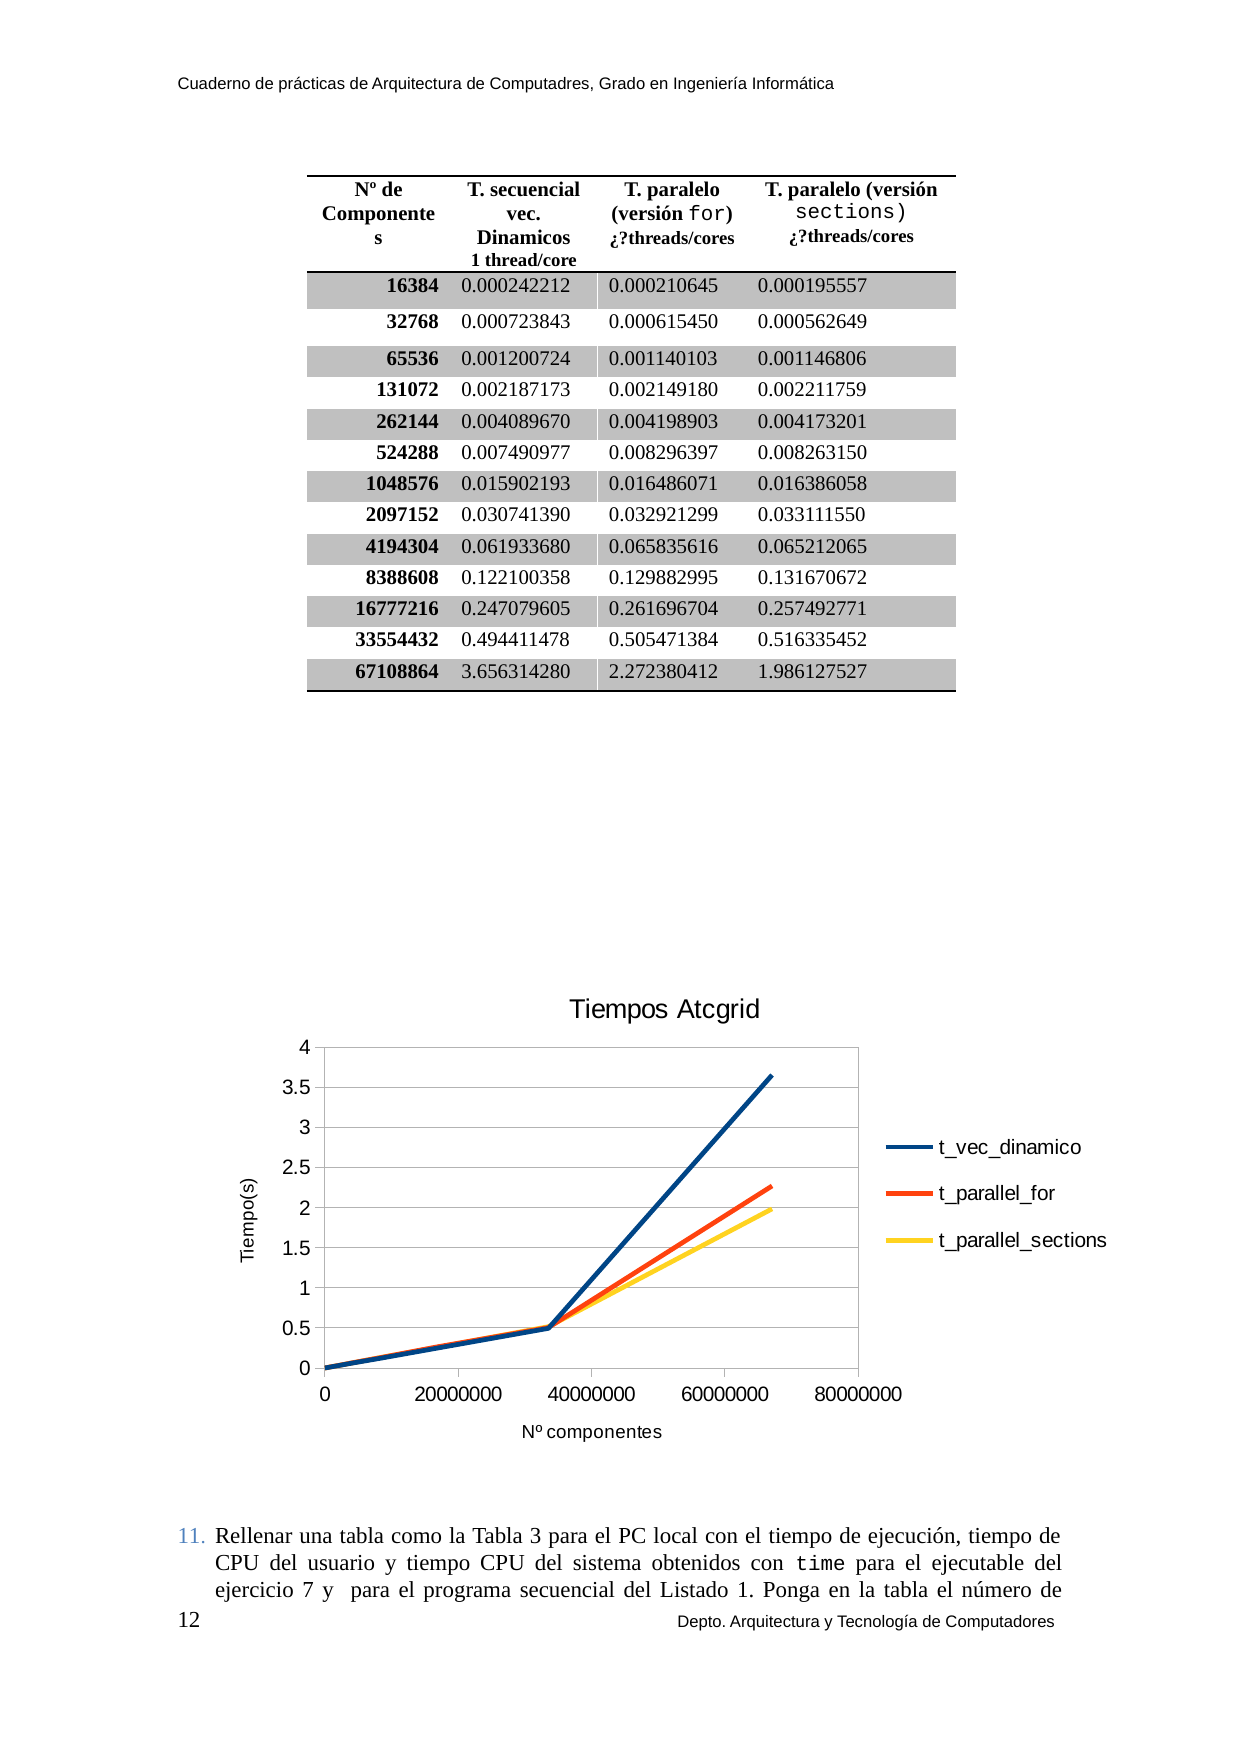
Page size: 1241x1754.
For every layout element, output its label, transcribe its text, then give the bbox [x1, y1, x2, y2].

table_cell 0.000723843 [450, 310, 597, 346]
table_cell 0.008263150 [746, 440, 956, 471]
table_cell 0.002187173 [450, 377, 597, 408]
table_cell 0.494411478 [450, 627, 597, 658]
table_cell 0.016486071 [598, 471, 746, 502]
table_cell 4194304 [307, 534, 450, 565]
table_cell 2097152 [307, 502, 450, 533]
table_header Nº de Componentes [307, 177, 450, 271]
table_cell 65536 [307, 346, 450, 377]
table_cell 0.261696704 [598, 596, 746, 627]
table_cell 0.061933680 [450, 534, 597, 565]
table_cell 0.004173201 [746, 409, 956, 440]
table_cell 67108864 [307, 659, 450, 690]
table_cell 0.247079605 [450, 596, 597, 627]
table_cell 0.065212065 [746, 534, 956, 565]
table_cell 0.030741390 [450, 502, 597, 533]
table_header T. secuencial vec. Dinamicos 1 thread/core [450, 177, 597, 271]
table_cell 0.505471384 [598, 627, 746, 658]
table_cell 0.000242212 [450, 273, 597, 309]
table_cell 0.001146806 [746, 346, 956, 377]
table_header T. paralelo (versión for) ¿?threads/cores [598, 177, 746, 271]
table_cell 0.129882995 [598, 565, 746, 596]
table_cell 0.015902193 [450, 471, 597, 502]
table_cell 0.000195557 [746, 273, 956, 309]
table_cell 0.004198903 [598, 409, 746, 440]
table_cell 2.272380412 [598, 659, 746, 690]
table_cell 0.032921299 [598, 502, 746, 533]
table_cell 1.986127527 [746, 659, 956, 690]
table_cell 0.001140103 [598, 346, 746, 377]
table_cell 131072 [307, 377, 450, 408]
table_cell 0.131670672 [746, 565, 956, 596]
table_cell 16384 [307, 273, 450, 309]
table_cell 0.000615450 [598, 310, 746, 346]
table_cell 524288 [307, 440, 450, 471]
table_header T. paralelo (versión sections) ¿?threads/cores [746, 177, 956, 271]
table_cell 0.007490977 [450, 440, 597, 471]
table_cell 33554432 [307, 627, 450, 658]
table_cell 0.122100358 [450, 565, 597, 596]
table_cell 8388608 [307, 565, 450, 596]
table_cell 0.001200724 [450, 346, 597, 377]
table_cell 0.516335452 [746, 627, 956, 658]
table_cell 0.002149180 [598, 377, 746, 408]
table_cell 262144 [307, 409, 450, 440]
table_cell 1048576 [307, 471, 450, 502]
table_cell 32768 [307, 310, 450, 346]
table_cell 16777216 [307, 596, 450, 627]
list Rellenar una tabla como la Tabla 3 para el PC local con el tiempo de ejecución, tiempo de CPU del usuario y tiempo CPU del sistema obtenidos con time para el ejecutable del ejercicio 7 y para el programa secuencial del Listado 1. Ponga en la tabla el número de [177, 1522, 1063, 1603]
table_cell 0.065835616 [598, 534, 746, 565]
table_cell 3.656314280 [450, 659, 597, 690]
table_header [177, 148, 1086, 692]
table_cell 0.257492771 [746, 596, 956, 627]
table_cell 0.002211759 [746, 377, 956, 408]
table_cell 0.004089670 [450, 409, 597, 440]
table_cell 0.008296397 [598, 440, 746, 471]
table_cell 0.016386058 [746, 471, 956, 502]
table_cell 0.000562649 [746, 310, 956, 346]
table_cell 0.000210645 [598, 273, 746, 309]
table_cell 0.033111550 [746, 502, 956, 533]
